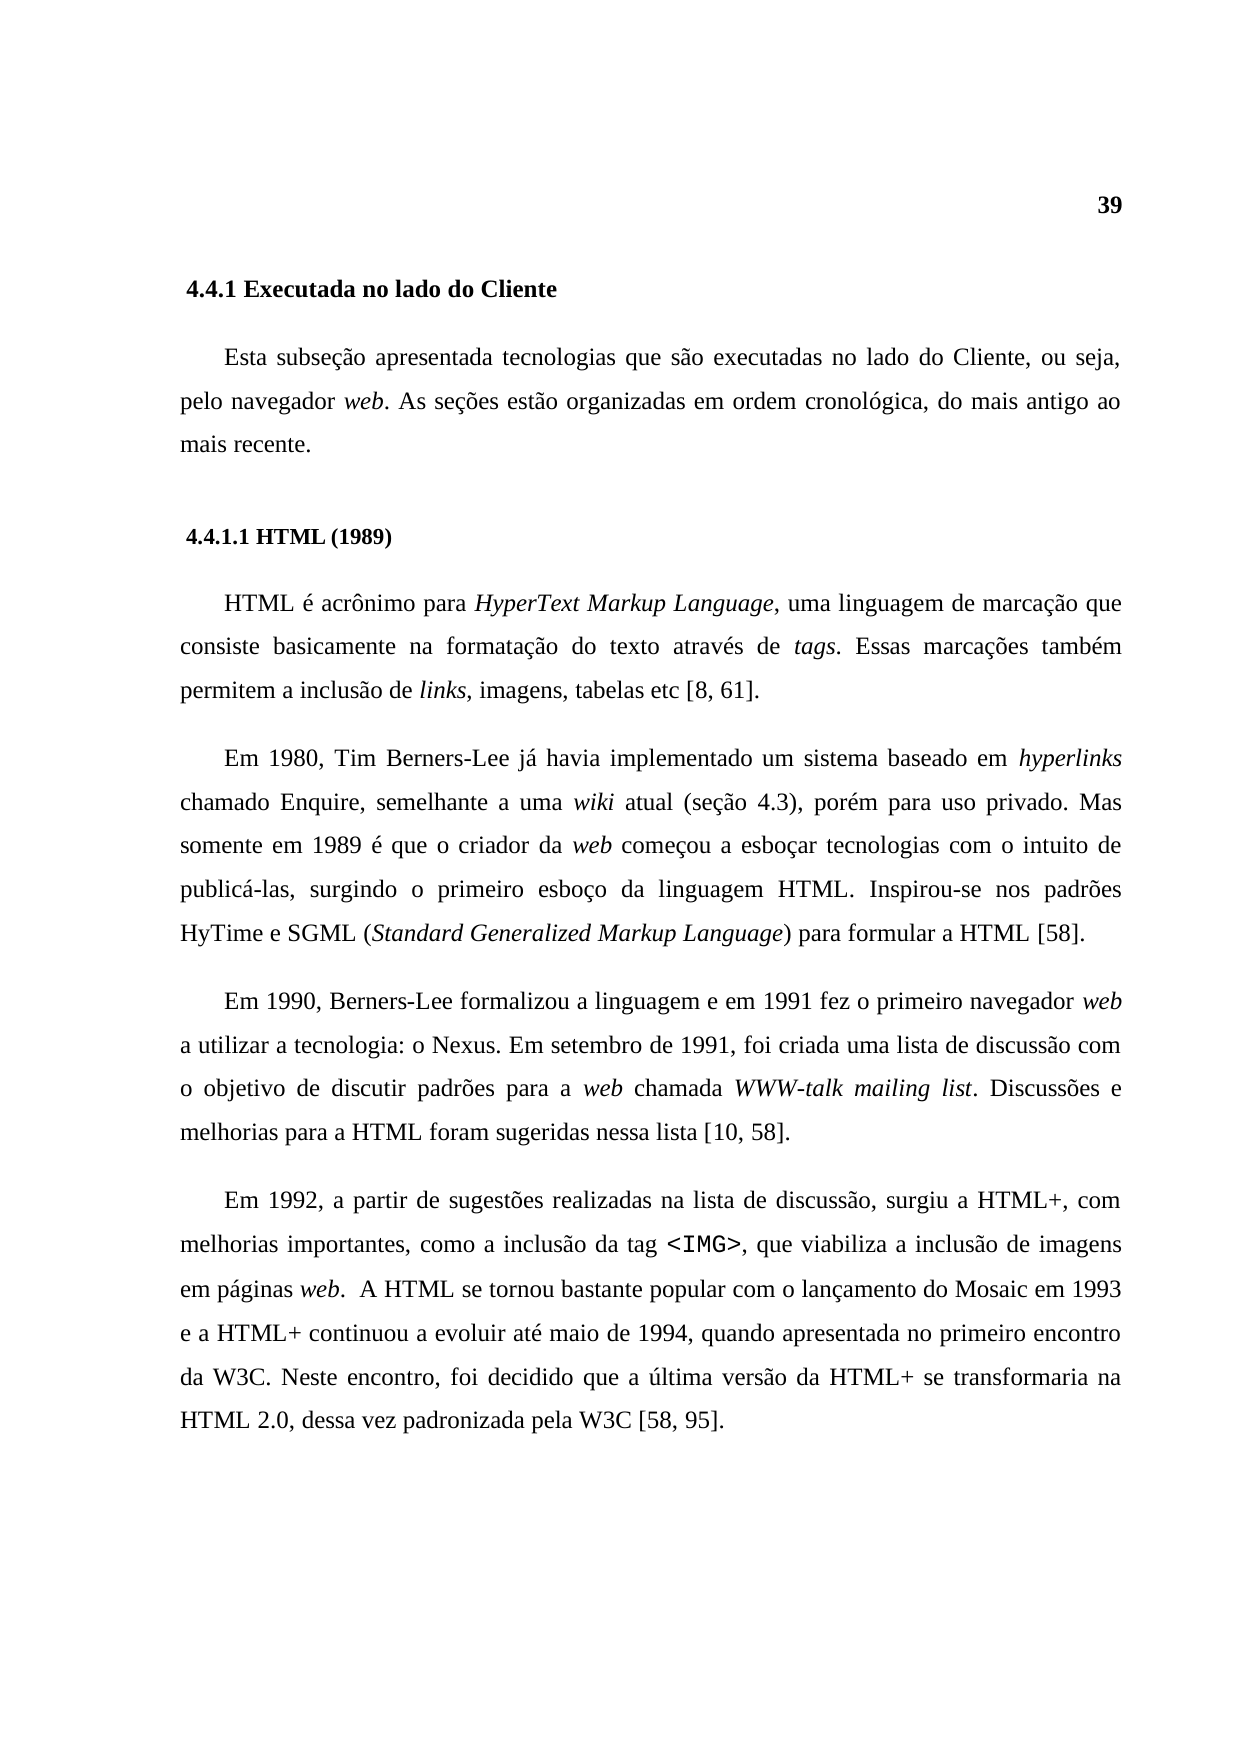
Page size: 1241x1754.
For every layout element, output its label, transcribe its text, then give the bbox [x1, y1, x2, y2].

text Em 1980, Tim Berners-Lee já havia implementado um sistema baseado em hyperlinks chamado Enquire, semelhante a uma wiki atual (seção 4.3), porém para uso privado. Mas somente em 1989 é que o criador da web começou a esboçar tecnologias com o intuito de publicá-las, surgindo o primeiro esboço da linguagem HTML. Inspirou-se nos padrões HyTime e SGML (Standard Generalized Markup Language) para formular a HTML [58]. [180, 743, 1122, 947]
text Esta subseção apresentada tecnologias que são executadas no lado do Cliente, ou seja, pelo navegador web. As seções estão organizadas em ordem cronológica, do mais antigo ao mais recente. [180, 342, 1122, 458]
subtitle Executada no lado do Cliente [180, 274, 1122, 303]
text Em 1990, Berners-Lee formalizou a linguagem e em 1991 fez o primeiro navegador web a utilizar a tecnologia: o Nexus. Em setembro de 1991, foi criada uma lista de discussão com o objetivo de discutir padrões para a web chamada WWW-talk mailing list. Discussões e melhorias para a HTML foram sugeridas nessa lista [10, 58]. [180, 986, 1122, 1146]
text Em 1992, a partir de sugestões realizadas na lista de discussão, surgiu a HTML+, com melhorias importantes, como a inclusão da tag <IMG>, que viabiliza a inclusão de imagens em páginas web. A HTML se tornou bastante popular com o lançamento do Mosaic em 1993 e a HTML+ continuou a evoluir até maio de 1994, quando apresentada no primeiro encontro da W3C. Neste encontro, foi decidido que a última versão da HTML+ se transformaria na HTML 2.0, dessa vez padronizada pela W3C [58, 95]. [180, 1185, 1122, 1434]
text HTML é acrônimo para HyperText Markup Language, uma linguagem de marcação que consiste basicamente na formatação do texto através de tags. Essas marcações também permitem a inclusão de links, imagens, tabelas etc [8, 61]. [180, 588, 1122, 704]
subtitle HTML (1989) [180, 523, 1122, 549]
